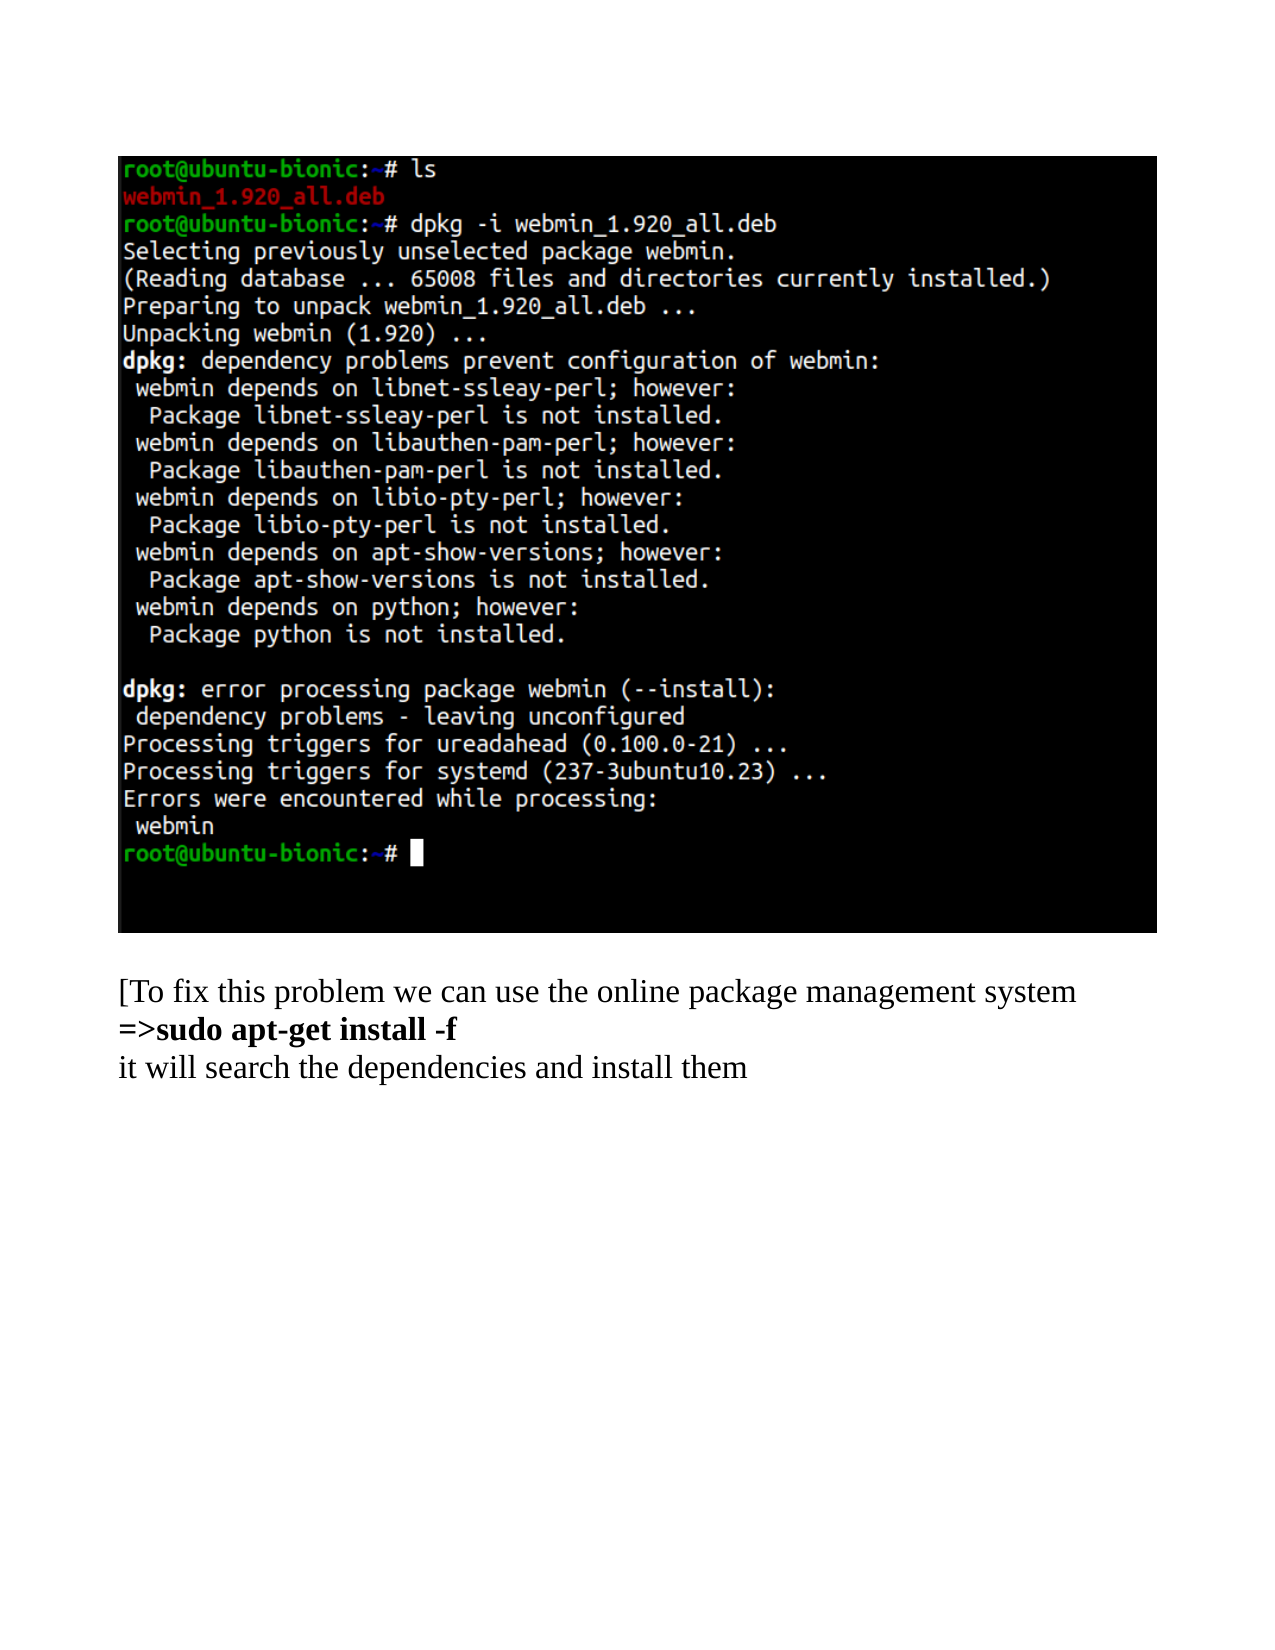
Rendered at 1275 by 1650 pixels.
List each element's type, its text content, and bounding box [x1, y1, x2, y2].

text [To fix this problem we can use the online package management system [118, 971, 1157, 1009]
picture [118, 156, 1157, 933]
text =>sudo apt-get install -f [118, 1009, 1157, 1047]
text it will search the dependencies and install them [118, 1047, 1157, 1086]
